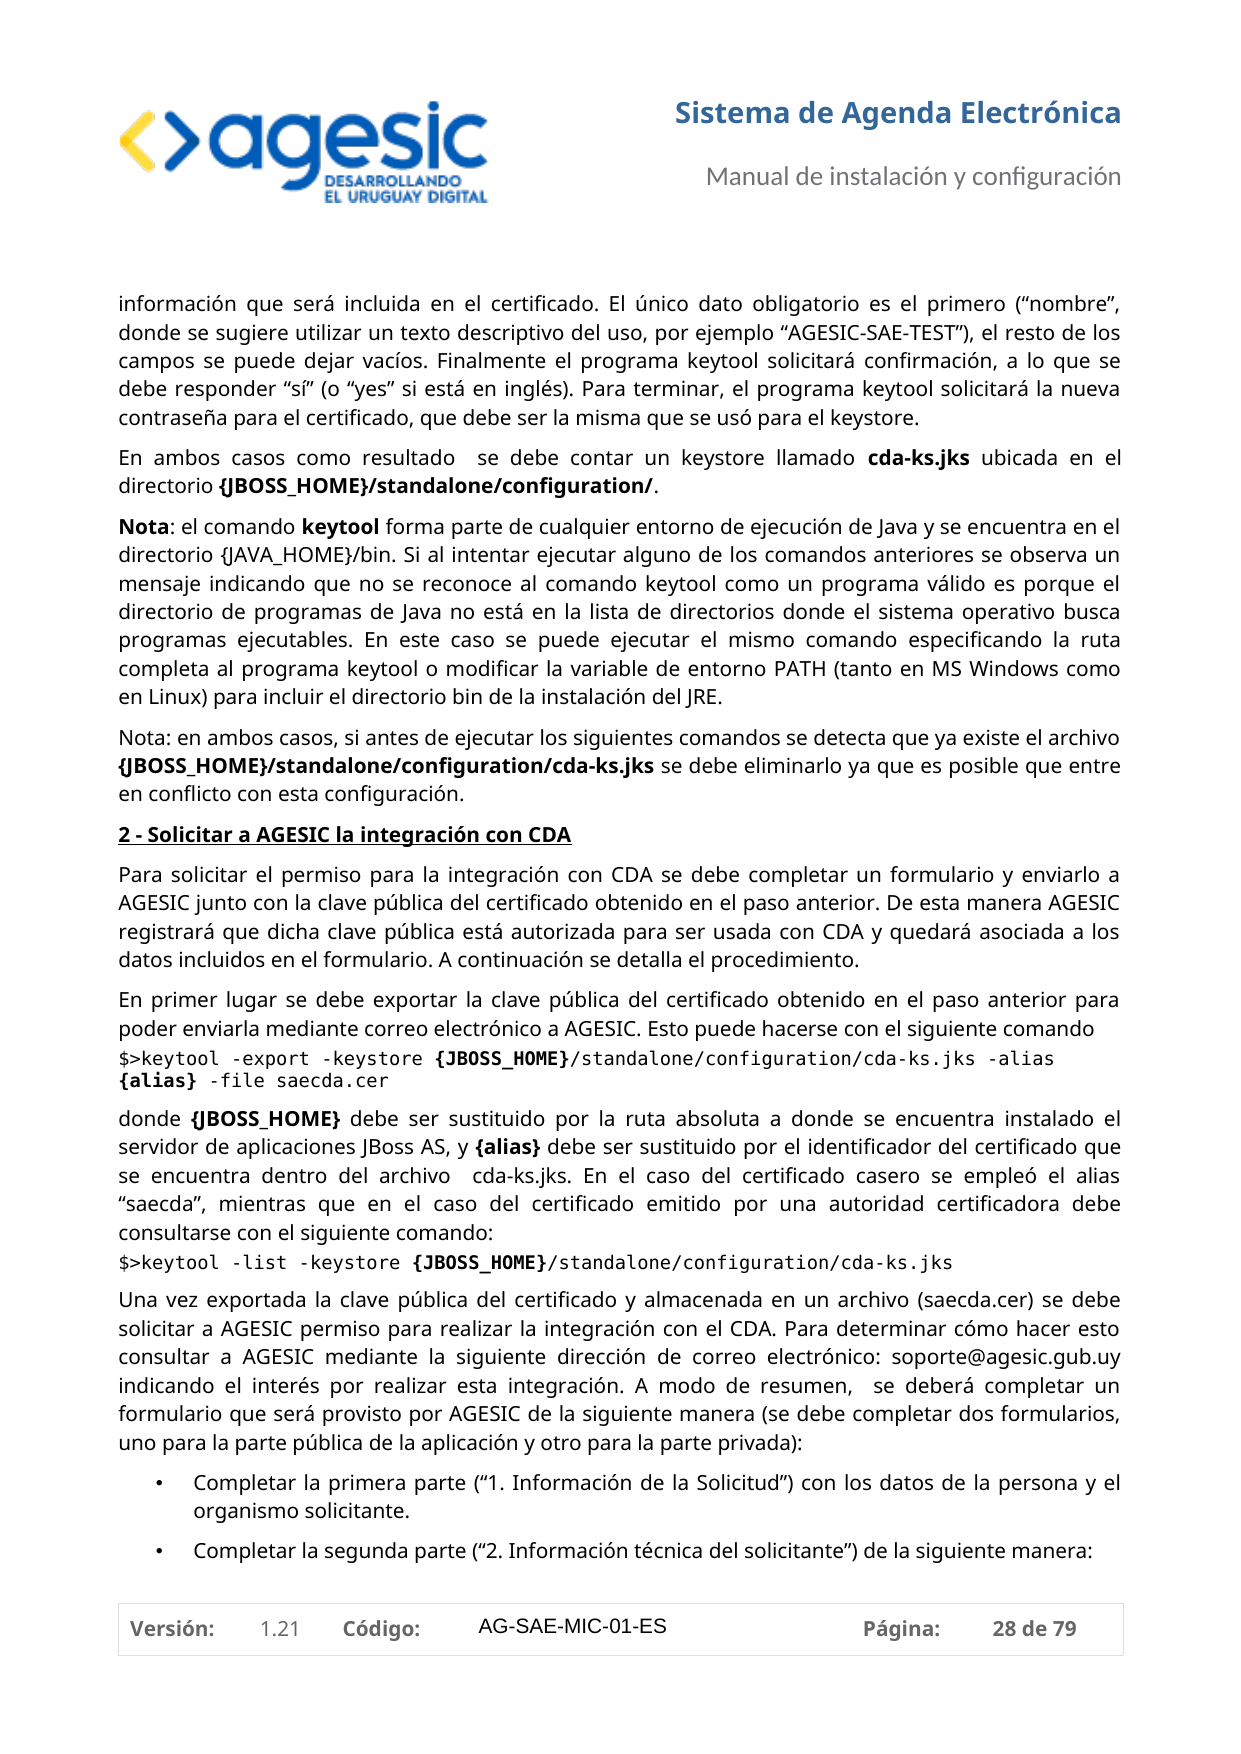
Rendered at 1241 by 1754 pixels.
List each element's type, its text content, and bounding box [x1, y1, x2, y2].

picture [119, 101, 489, 203]
text En ambos casos como resultado se debe contar un keystore llamado cda-ks.jks ubicada en el directorio {JBOSS_HOME}/standalone/configuration/. [118, 443, 1122, 500]
list Completar la segunda parte (“2. Información técnica del solicitante”) de la siguiente manera: [156, 1537, 1122, 1565]
text En primer lugar se debe exportar la clave pública del certificado obtenido en el paso anterior para poder enviarla mediante correo electrónico a AGESIC. Esto puede hacerse con el siguiente comando [118, 986, 1122, 1042]
text Para solicitar el permiso para la integración con CDA se debe completar un formulario y enviarlo a AGESIC junto con la clave pública del certificado obtenido en el paso anterior. De esta manera AGESIC registrará que dicha clave pública está autorizada para ser usada con CDA y quedará asociada a los datos incluidos en el formulario. A continuación se detalla el procedimiento. [118, 860, 1122, 974]
text Nota: el comando keytool forma parte de cualquier entorno de ejecución de Java y se encuentra en el directorio {JAVA_HOME}/bin. Si al intentar ejecutar alguno de los comandos anteriores se observa un mensaje indicando que no se reconoce al comando keytool como un programa válido es porque el directorio de programas de Java no está en la lista de directorios donde el sistema operativo busca programas ejecutables. En este caso se puede ejecutar el mismo comando especificando la ruta completa al programa keytool o modificar la variable de entorno PATH (tanto en MS Windows como en Linux) para incluir el directorio bin de la instalación del JRE. [118, 512, 1122, 711]
list Completar la primera parte (“1. Información de la Solicitud”) con los datos de la persona y el organismo solicitante. [156, 1468, 1122, 1525]
text donde {JBOSS_HOME} debe ser sustituido por la ruta absoluta a donde se encuentra instalado el servidor de aplicaciones JBoss AS, y {alias} debe ser sustituido por el identificador del certificado que se encuentra dentro del archivo cda-ks.jks. En el caso del certificado casero se empleó el alias “saecda”, mientras que en el caso del certificado emitido por una autoridad certificadora debe consultarse con el siguiente comando: [118, 1104, 1122, 1246]
text $>keytool -list -keystore {JBOSS_HOME}/standalone/configuration/cda-ks.jks [118, 1252, 1122, 1274]
text 2 - Solicitar a AGESIC la integración con CDA [118, 820, 1122, 848]
text Nota: en ambos casos, si antes de ejecutar los siguientes comandos se detecta que ya existe el archivo {JBOSS_HOME}/standalone/configuration/cda-ks.jks se debe eliminarlo ya que es posible que entre en conflicto con esta configuración. [118, 723, 1122, 808]
text información que será incluida en el certificado. El único dato obligatorio es el primero (“nombre”, donde se sugiere utilizar un texto descriptivo del uso, por ejemplo “AGESIC-SAE-TEST”), el resto de los campos se puede dejar vacíos. Finalmente el programa keytool solicitará confirmación, a lo que se debe responder “sí” (o “yes” si está en inglés). Para terminar, el programa keytool solicitará la nueva contraseña para el certificado, que debe ser la misma que se usó para el keystore. [118, 289, 1122, 431]
text Una vez exportada la clave pública del certificado y almacenada en un archivo (saecda.cer) se debe solicitar a AGESIC permiso para realizar la integración con el CDA. Para determinar cómo hacer esto consultar a AGESIC mediante la siguiente dirección de correo electrónico: soporte@agesic.gub.uy indicando el interés por realizar esta integración. A modo de resumen, se deberá completar un formulario que será provisto por AGESIC de la siguiente manera (se debe completar dos formularios, uno para la parte pública de la aplicación y otro para la parte privada): [118, 1286, 1122, 1456]
text $>keytool -export -keystore {JBOSS_HOME}/standalone/configuration/cda-ks.jks -alias {alias} -file saecda.cer [118, 1048, 1122, 1092]
